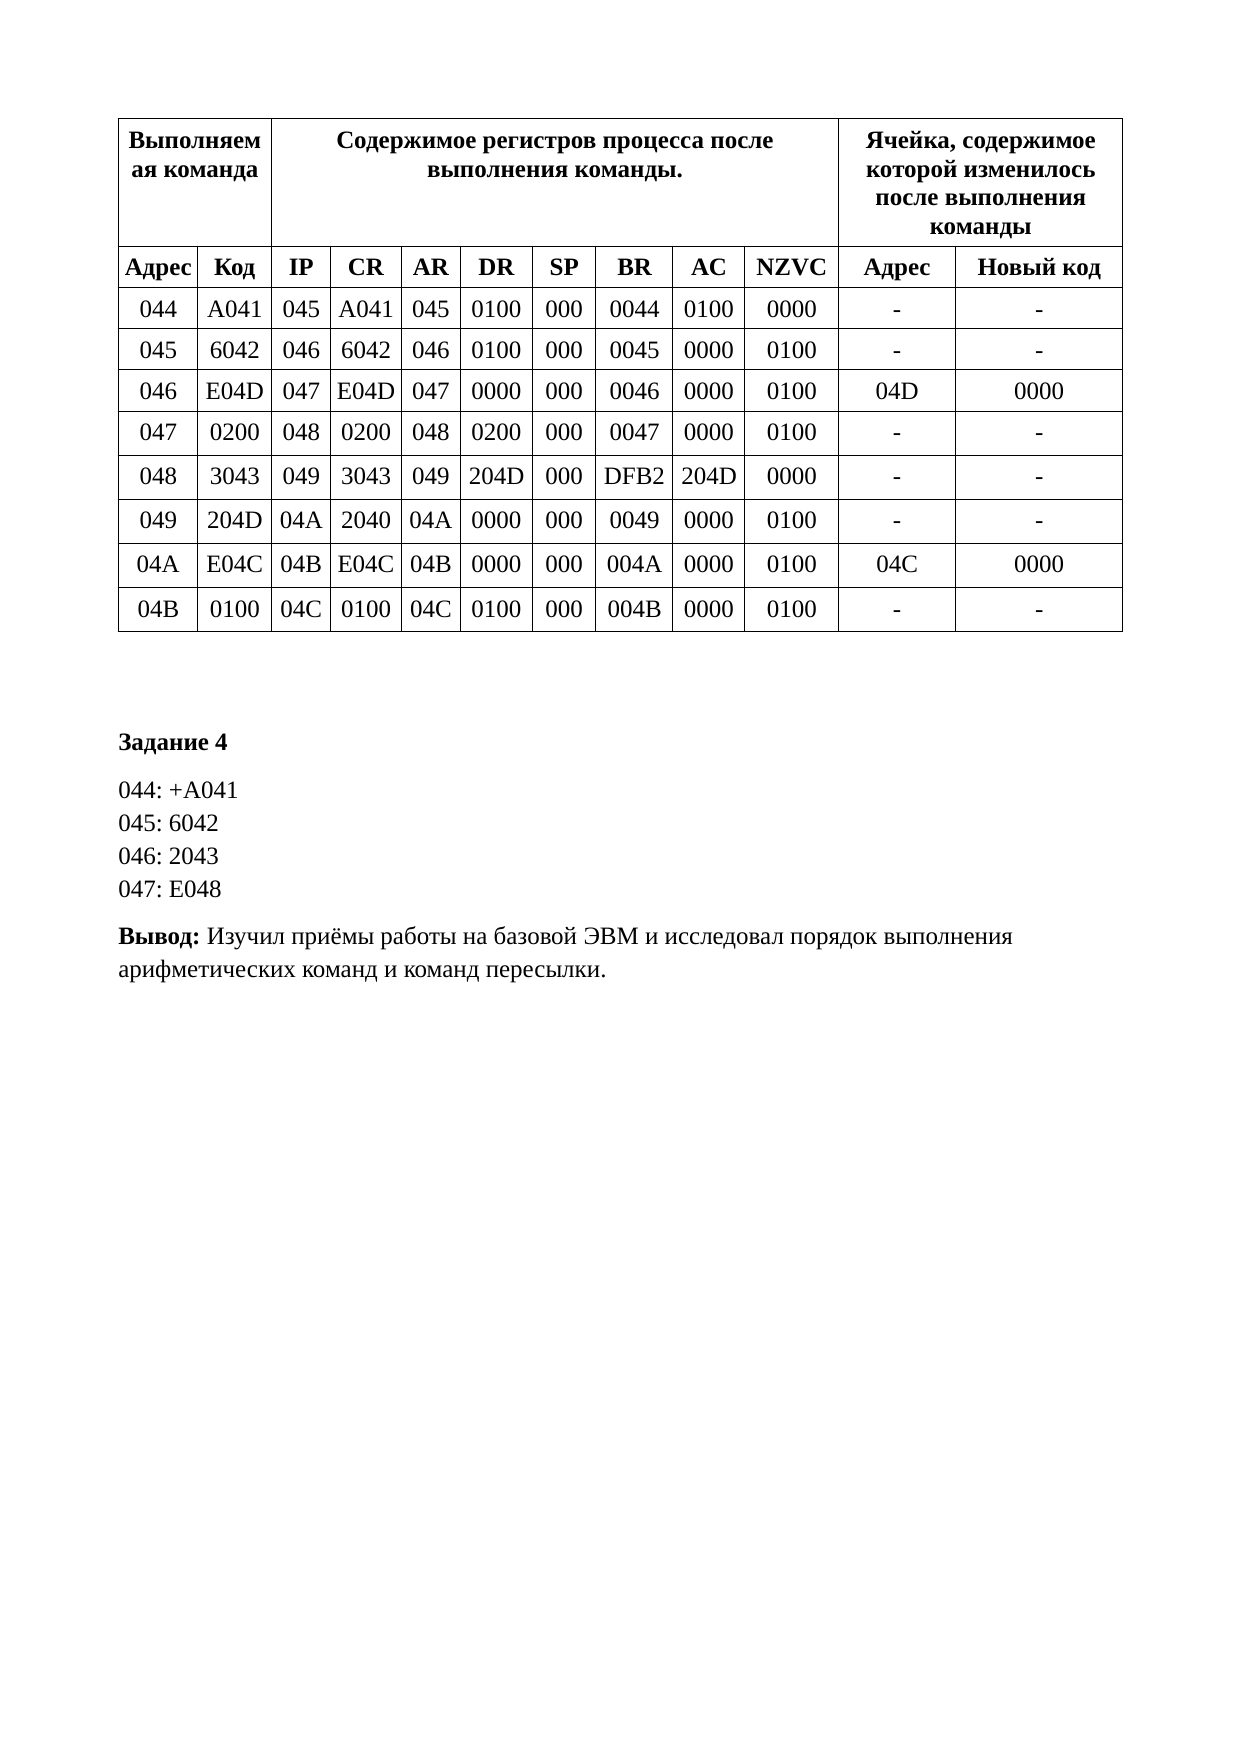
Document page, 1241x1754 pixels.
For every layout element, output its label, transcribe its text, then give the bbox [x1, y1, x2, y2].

table_cell 0000 [673, 329, 744, 369]
table_cell - [839, 588, 955, 631]
table_cell E04C [331, 544, 401, 587]
table_cell 3043 [198, 456, 271, 499]
table_cell 048 [272, 412, 330, 455]
table_cell 0046 [596, 370, 672, 411]
table_cell 6042 [331, 329, 401, 369]
table_cell 0100 [745, 588, 838, 631]
table_cell DFB2 [596, 456, 672, 499]
table_cell 04C [272, 588, 330, 631]
table_cell 046 [272, 329, 330, 369]
table_cell - [956, 288, 1122, 328]
table_cell 3043 [331, 456, 401, 499]
table_cell 0047 [596, 412, 672, 455]
table_cell 0100 [745, 329, 838, 369]
table_cell 047 [402, 370, 460, 411]
table_cell 0100 [331, 588, 401, 631]
table_cell 004B [596, 588, 672, 631]
table_cell 0000 [461, 500, 532, 543]
table_cell DR [461, 247, 532, 287]
table_cell E04C [198, 544, 271, 587]
table_cell A041 [198, 288, 271, 328]
text Вывод: Изучил приёмы работы на базовой ЭВМ и исследовал порядок выполнения арифметических команд и команд пересылки. [118, 921, 1122, 983]
table_cell 04B [402, 544, 460, 587]
table_cell 000 [533, 588, 595, 631]
table_cell 04A [402, 500, 460, 543]
table_cell 0100 [745, 412, 838, 455]
table_header Ячейка, содержимое которой изменилось после выполнения команды [839, 119, 1122, 246]
table_cell 0000 [461, 544, 532, 587]
table_cell 0045 [596, 329, 672, 369]
table_cell CR [331, 247, 401, 287]
table_cell 000 [533, 288, 595, 328]
table_cell 049 [119, 500, 197, 543]
table_cell 047 [119, 412, 197, 455]
table_cell 000 [533, 544, 595, 587]
table_cell Код [198, 247, 271, 287]
table_cell - [956, 588, 1122, 631]
table_cell 0100 [745, 370, 838, 411]
table_cell 0200 [331, 412, 401, 455]
table_cell 0000 [673, 500, 744, 543]
table_cell 047 [272, 370, 330, 411]
table_cell - [956, 500, 1122, 543]
table_cell 049 [402, 456, 460, 499]
table_cell - [839, 456, 955, 499]
table_cell AC [673, 247, 744, 287]
table_cell 0100 [745, 544, 838, 587]
table_cell - [956, 412, 1122, 455]
table_cell 0100 [198, 588, 271, 631]
table_cell 204D [673, 456, 744, 499]
table_cell SP [533, 247, 595, 287]
table_cell Адрес [119, 247, 197, 287]
table_cell 044 [119, 288, 197, 328]
table_cell 2040 [331, 500, 401, 543]
table_cell 204D [198, 500, 271, 543]
table_cell - [839, 329, 955, 369]
table_cell 204D [461, 456, 532, 499]
table_header Содержимое регистров процесса после выполнения команды. [272, 119, 838, 246]
table_cell 0000 [956, 370, 1122, 411]
table_cell NZVC [745, 247, 838, 287]
table_cell 6042 [198, 329, 271, 369]
table_cell 0000 [956, 544, 1122, 587]
table_cell 045 [119, 329, 197, 369]
table_cell 046 [402, 329, 460, 369]
table_cell - [839, 412, 955, 455]
table_cell 0200 [198, 412, 271, 455]
table_cell E04D [331, 370, 401, 411]
table_cell - [956, 329, 1122, 369]
table_cell 049 [272, 456, 330, 499]
table_cell 000 [533, 412, 595, 455]
table_cell Адрес [839, 247, 955, 287]
table_header Выполняемая команда [119, 119, 271, 246]
table_cell 000 [533, 329, 595, 369]
table_cell 0100 [461, 329, 532, 369]
table_cell 0000 [745, 288, 838, 328]
table_cell 0000 [461, 370, 532, 411]
table_cell 0100 [461, 588, 532, 631]
table_cell E04D [198, 370, 271, 411]
table_cell 04B [272, 544, 330, 587]
table_cell 0200 [461, 412, 532, 455]
table_cell - [956, 456, 1122, 499]
table_cell 048 [119, 456, 197, 499]
table_cell 000 [533, 370, 595, 411]
table_cell 04B [119, 588, 197, 631]
table_cell 04A [272, 500, 330, 543]
table_cell 0049 [596, 500, 672, 543]
table_cell - [839, 500, 955, 543]
table_cell 045 [402, 288, 460, 328]
table_cell 0100 [745, 500, 838, 543]
table_cell 04A [119, 544, 197, 587]
table_cell AR [402, 247, 460, 287]
table_cell 0000 [673, 412, 744, 455]
table_cell 004A [596, 544, 672, 587]
table_cell 046 [119, 370, 197, 411]
table_cell 04C [402, 588, 460, 631]
text 044: +A041 045: 6042 046: 2043 047: E048 [118, 775, 1122, 903]
table_cell IP [272, 247, 330, 287]
table_cell A041 [331, 288, 401, 328]
table_cell Новый код [956, 247, 1122, 287]
table_cell 000 [533, 456, 595, 499]
table_cell 04C [839, 544, 955, 587]
table_cell 0044 [596, 288, 672, 328]
table_cell 0000 [673, 544, 744, 587]
table_cell 000 [533, 500, 595, 543]
table_cell 048 [402, 412, 460, 455]
text Задание 4 [118, 727, 1122, 756]
table_cell 0000 [745, 456, 838, 499]
table_cell - [839, 288, 955, 328]
table_cell BR [596, 247, 672, 287]
table_cell 045 [272, 288, 330, 328]
table_cell 0000 [673, 370, 744, 411]
table_cell 0100 [673, 288, 744, 328]
table_cell 0000 [673, 588, 744, 631]
table_cell 0100 [461, 288, 532, 328]
table_cell 04D [839, 370, 955, 411]
